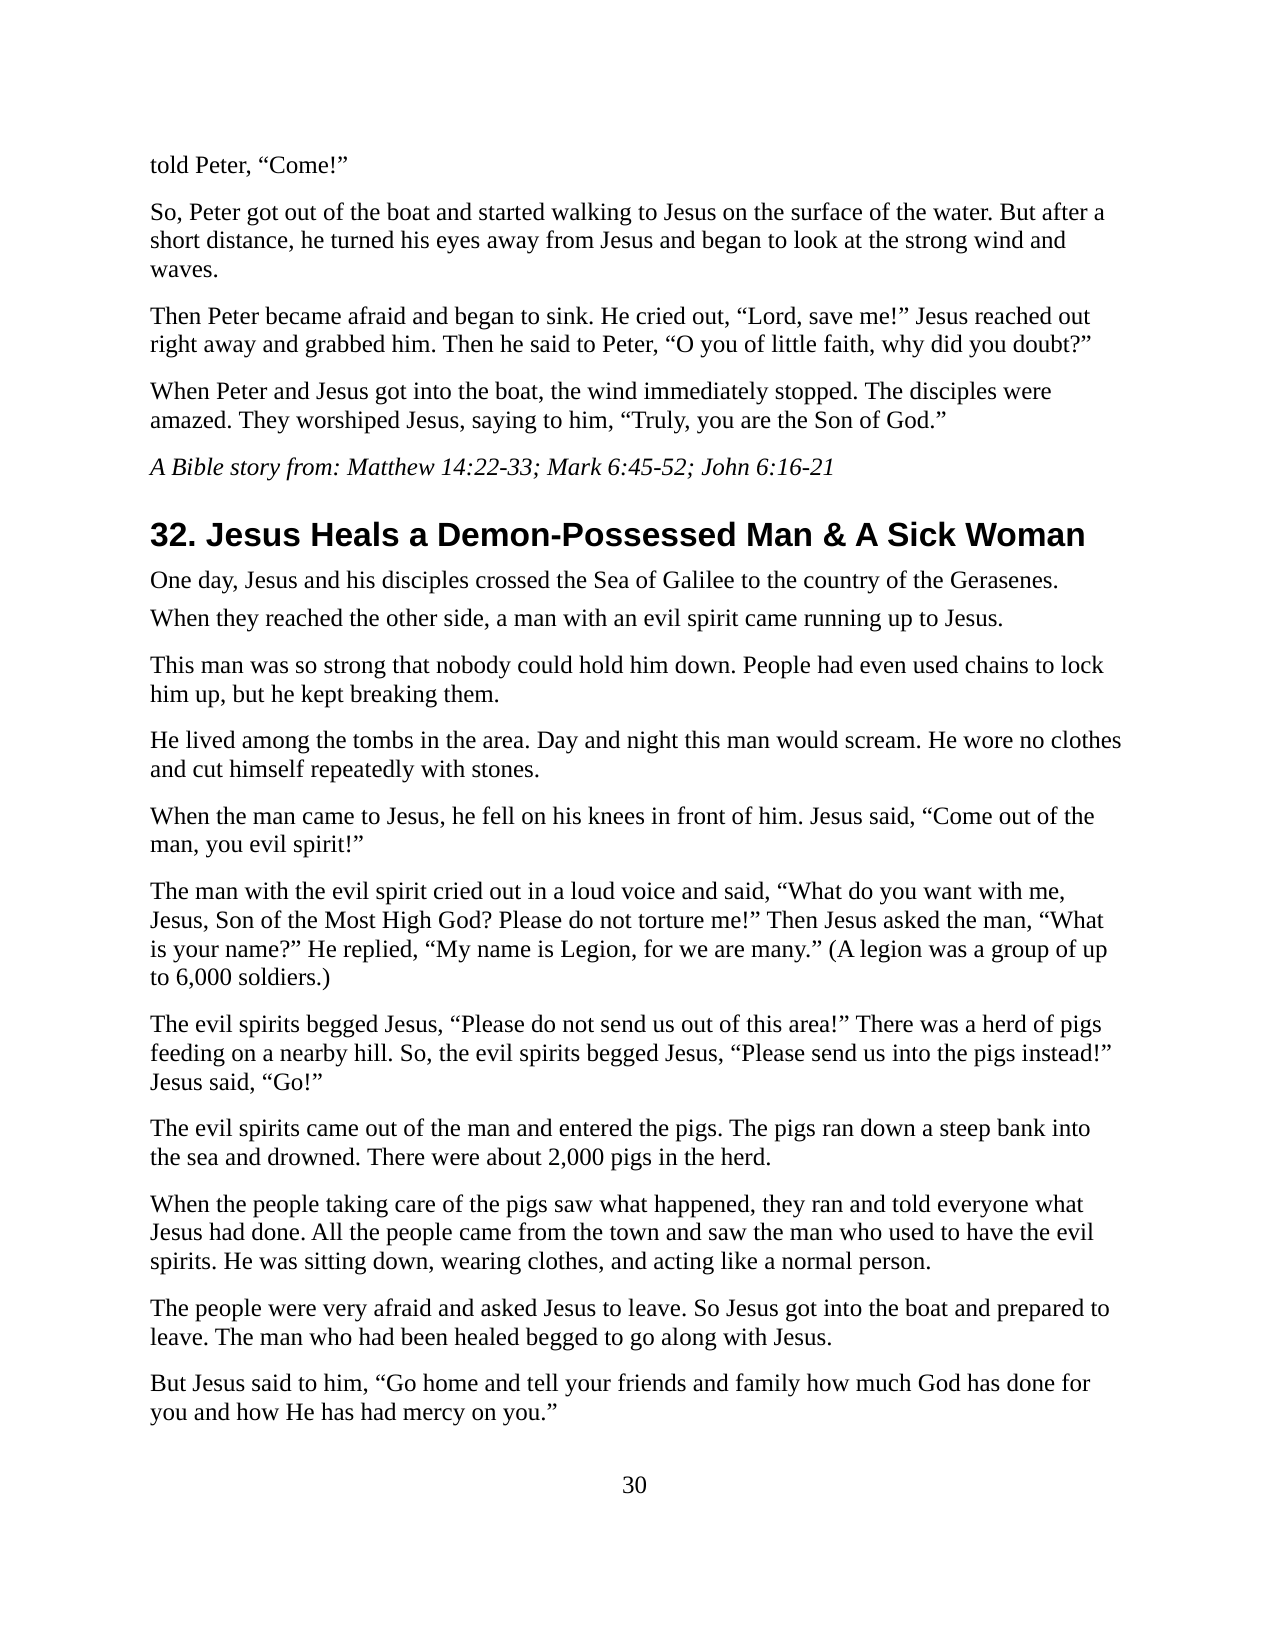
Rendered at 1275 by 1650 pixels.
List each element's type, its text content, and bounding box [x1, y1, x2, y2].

text When the man came to Jesus, he fell on his knees in front of him. Jesus said, “Come out of the man, you evil spirit!” [150, 801, 1125, 858]
text A Bible story from: Matthew 14:22-33; Mark 6:45-52; John 6:16-21 [150, 452, 1125, 480]
text So, Peter got out of the boat and started walking to Jesus on the surface of the water. But after a short distance, he turned his eyes away from Jesus and began to look at the strong wind and waves. [150, 197, 1125, 283]
text The people were very afraid and asked Jesus to leave. So Jesus got into the boat and prepared to leave. The man who had been healed begged to go along with Jesus. [150, 1293, 1125, 1350]
text The man with the evil spirit cried out in a loud voice and said, “What do you want with me, Jesus, Son of the Most High God? Please do not torture me!” Then Jesus asked the man, “What is your name?” He replied, “My name is Legion, for we are many.” (A legion was a group of up to 6,000 soldiers.) [150, 876, 1125, 991]
text told Peter, “Come!” [150, 150, 1125, 179]
text He lived among the tombs in the area. Day and night this man would scream. He wore no clothes and cut himself repeatedly with stones. [150, 725, 1125, 783]
text This man was so strong that nobody could hold him down. People had even used chains to lock him up, but he kept breaking them. [150, 650, 1125, 707]
text The evil spirits came out of the man and entered the pigs. The pigs ran down a steep bank into the sea and drowned. There were about 2,000 pigs in the herd. [150, 1113, 1125, 1171]
text When they reached the other side, a man with an evil spirit came running up to Jesus. [150, 603, 1125, 632]
text One day, Jesus and his disciples crossed the Sea of Galilee to the country of the Gerasenes. [150, 566, 1125, 594]
text When Peter and Jesus got into the boat, the wind immediately stopped. The disciples were amazed. They worshiped Jesus, saying to him, “Truly, you are the Son of God.” [150, 376, 1125, 434]
text The evil spirits begged Jesus, “Please do not send us out of this area!” There was a herd of pigs feeding on a nearby hill. So, the evil spirits begged Jesus, “Please send us into the pigs instead!” Jesus said, “Go!” [150, 1009, 1125, 1095]
subtitle 32. Jesus Heals a Demon-Possessed Man & A Sick Woman [150, 514, 1125, 553]
text But Jesus said to him, “Go home and tell your friends and family how much God has done for you and how He has had mercy on you.” [150, 1368, 1125, 1426]
text When the people taking care of the pigs saw what happened, they ran and told everyone what Jesus had done. All the people came from the town and saw the man who used to have the evil spirits. He was sitting down, wearing clothes, and acting like a normal person. [150, 1189, 1125, 1275]
text Then Peter became afraid and began to sink. He cried out, “Lord, save me!” Jesus reached out right away and grabbed him. Then he said to Peter, “O you of little faith, why did you doubt?” [150, 301, 1125, 358]
